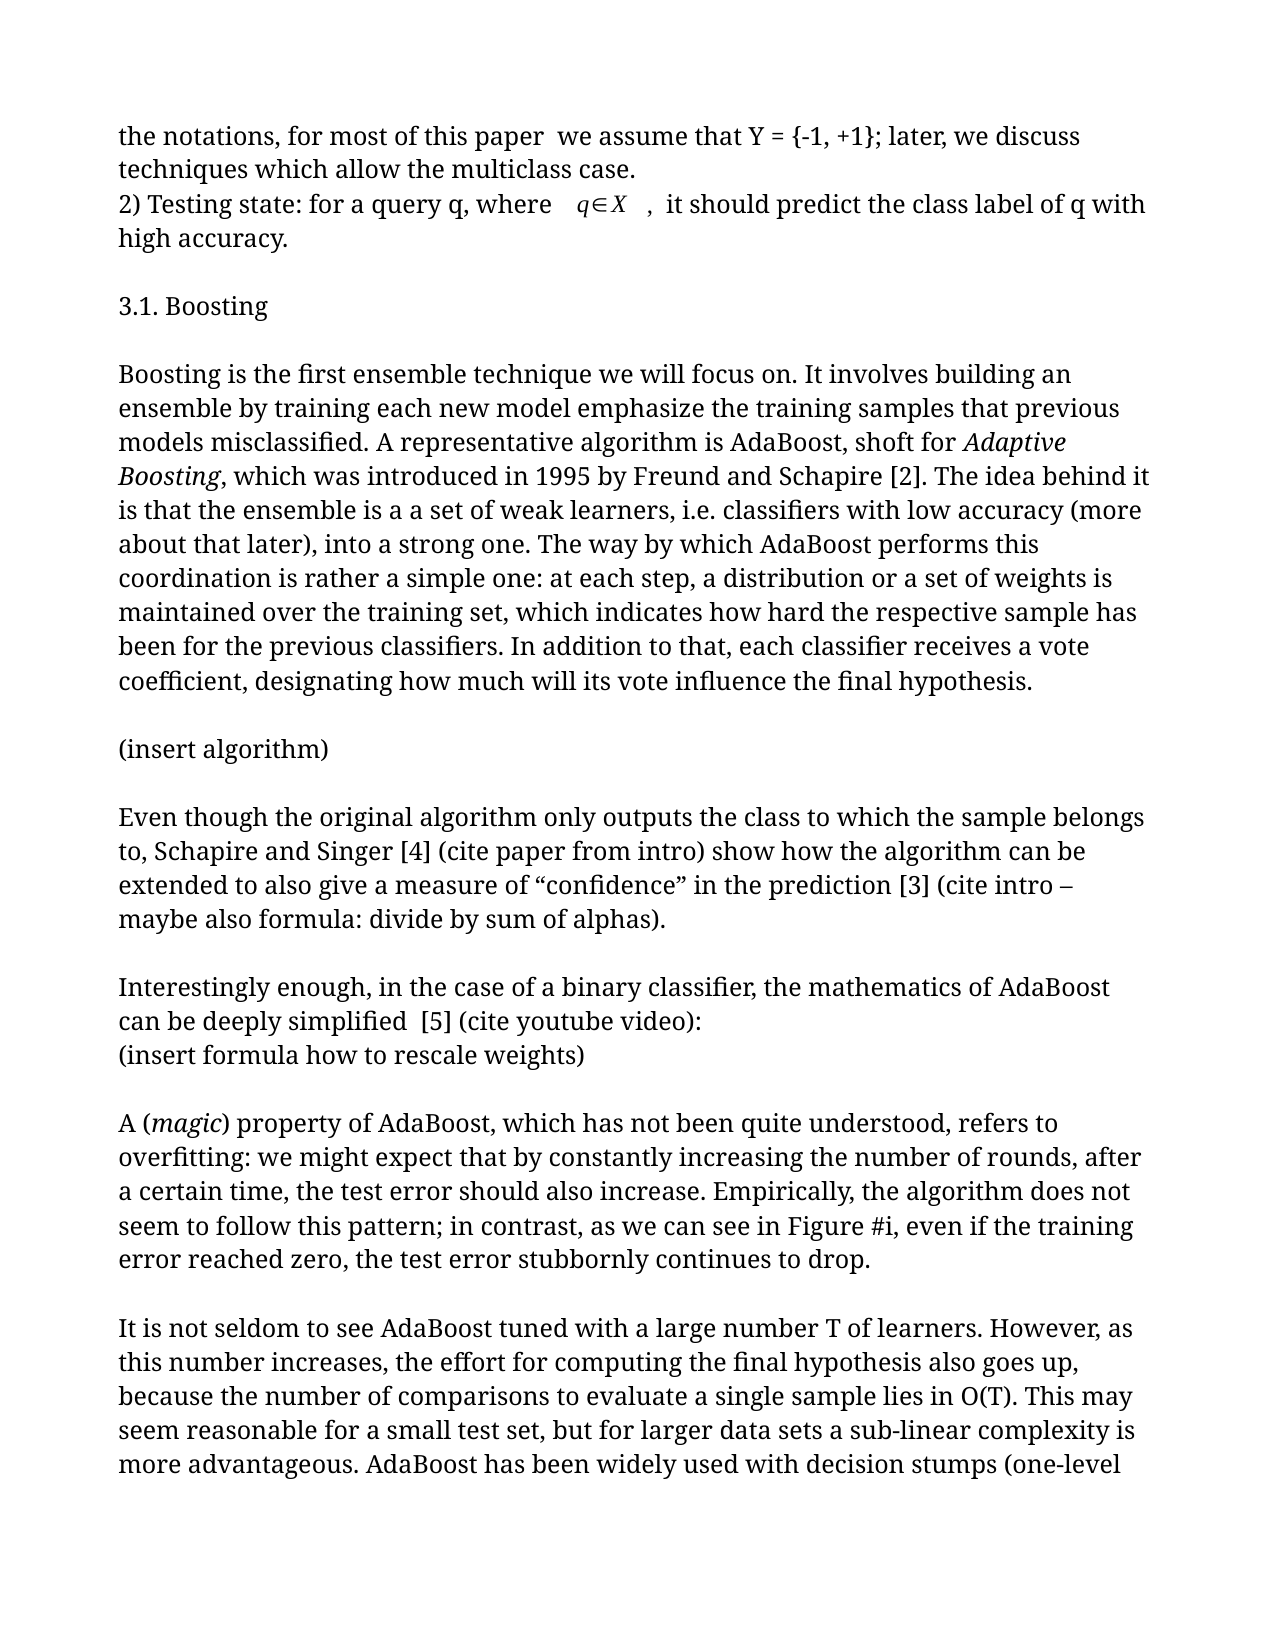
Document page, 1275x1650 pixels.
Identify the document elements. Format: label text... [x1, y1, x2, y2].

text (insert algorithm) [118, 731, 1157, 765]
text 1) Fitting stage: It should take as input a training set , whereand , with X the domain space and Y the label set. In order to simply the notations, for most of this paper we assume that Y = {-1, +1}; later, we discuss techniques which allow the multiclass case. [118, 118, 1157, 186]
text 3.1. Boosting [118, 288, 1157, 322]
text Interestingly enough, in the case of a binary classifier, the mathematics of AdaBoost can be deeply simplified [5] (cite youtube video): [118, 970, 1157, 1038]
text (insert formula how to rescale weights) [118, 1038, 1157, 1072]
text Even though the original algorithm only outputs the class to which the sample belongs to, Schapire and Singer [4] (cite paper from intro) show how the algorithm can be extended to also give a measure of “confidence” in the prediction [3] (cite intro – maybe also formula: divide by sum of alphas). [118, 799, 1157, 936]
text A (magic) property of AdaBoost, which has not been quite understood, refers to overfitting: we might expect that by constantly increasing the number of rounds, after a certain time, the test error should also increase. Empirically, the algorithm does not seem to follow this pattern; in contrast, as we can see in Figure #i, even if the training error reached zero, the test error stubbornly continues to drop. [118, 1106, 1157, 1276]
text 2) Testing state: for a query q, where , it should predict the class label of q with high accuracy. [118, 186, 1157, 254]
text It is not seldom to see AdaBoost tuned with a large number T of learners. However, as this number increases, the effort for computing the final hypothesis also goes up, because the number of comparisons to evaluate a single sample lies in O(T). This may seem reasonable for a small test set, but for larger data sets a sub-linear complexity is more advantageous. AdaBoost has been widely used with decision stumps (one-level [118, 1310, 1157, 1481]
text Boosting is the first ensemble technique we will focus on. It involves building an ensemble by training each new model emphasize the training samples that previous models misclassified. A representative algorithm is AdaBoost, shoft for Adaptive Boosting, which was introduced in 1995 by Freund and Schapire [2]. The idea behind it is that the ensemble is a a set of weak learners, i.e. classifiers with low accuracy (more about that later), into a strong one. The way by which AdaBoost performs this coordination is rather a simple one: at each step, a distribution or a set of weights is maintained over the training set, which indicates how hard the respective sample has been for the previous classifiers. In addition to that, each classifier receives a vote coefficient, designating how much will its vote influence the final hypothesis. [118, 357, 1157, 697]
